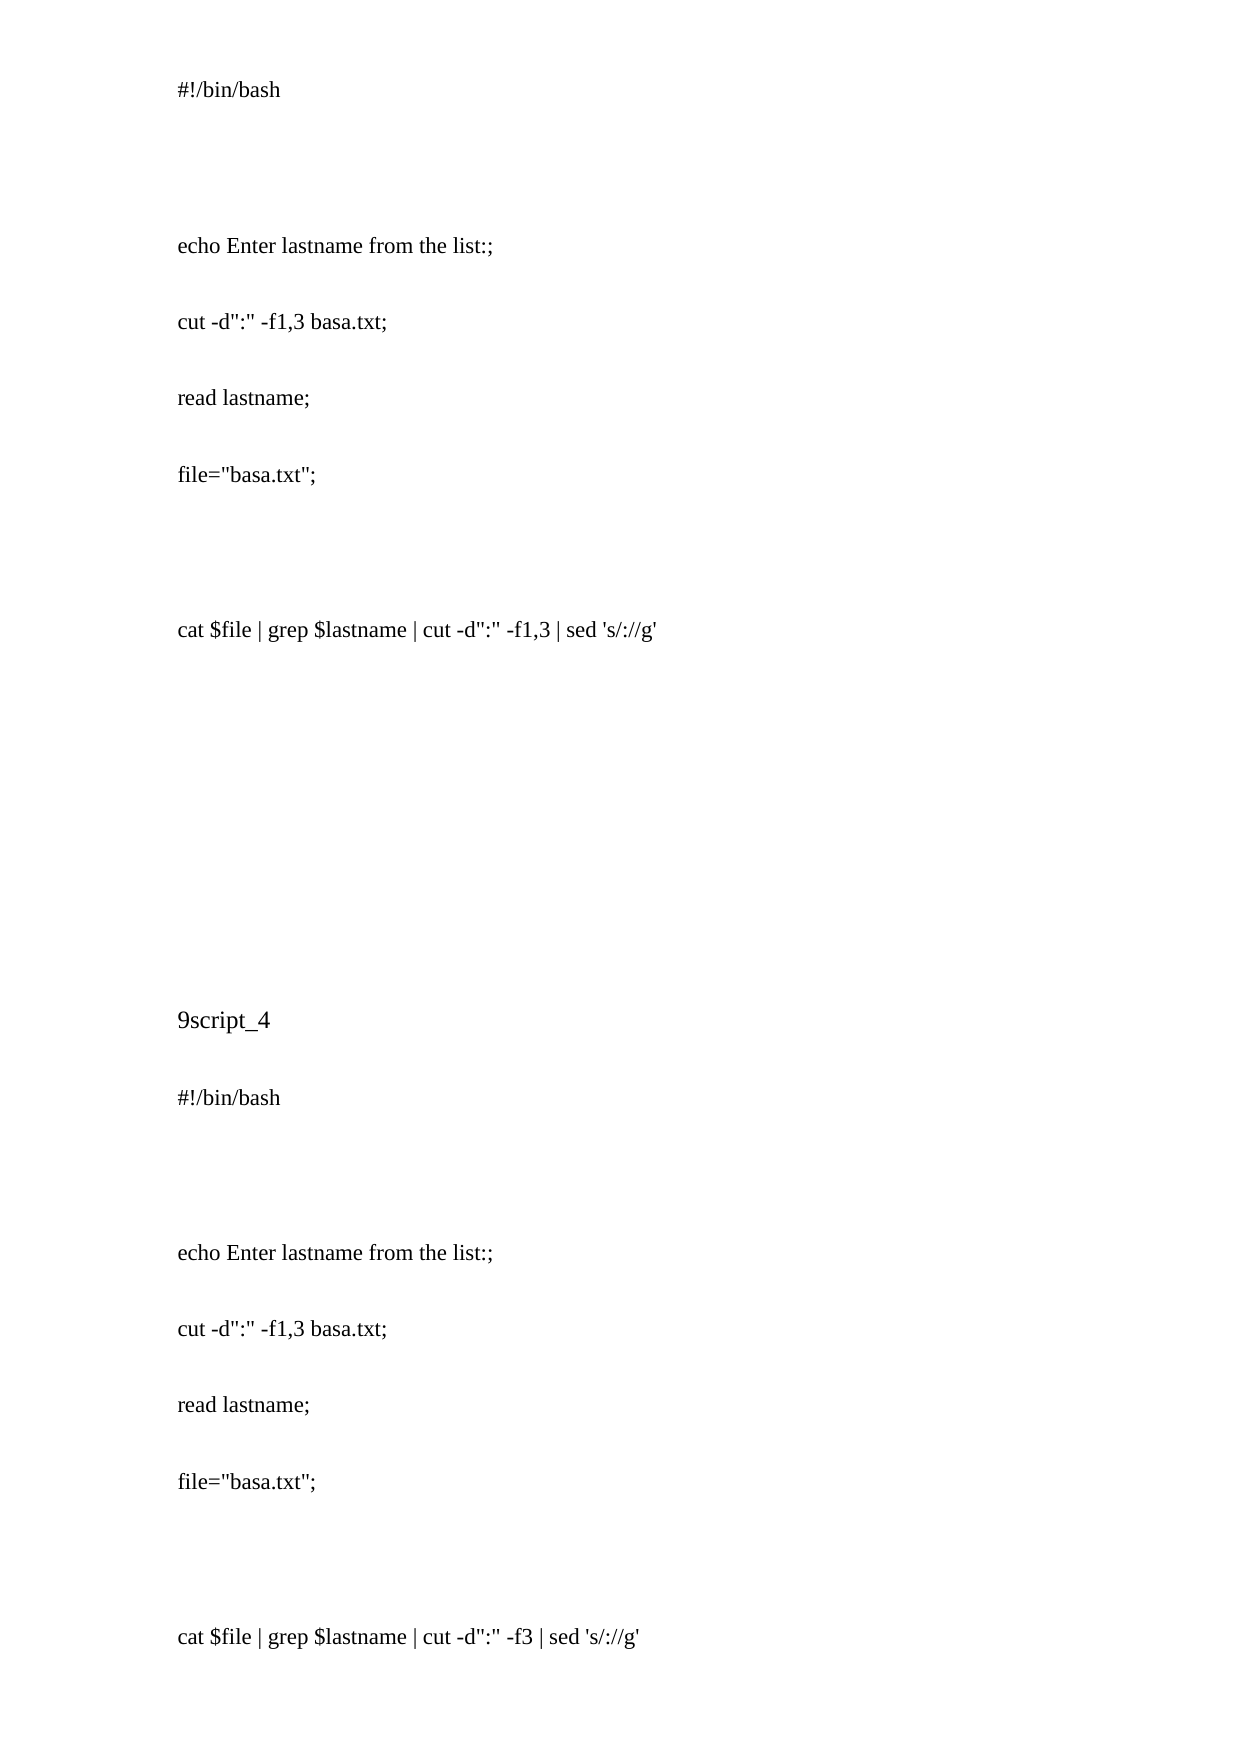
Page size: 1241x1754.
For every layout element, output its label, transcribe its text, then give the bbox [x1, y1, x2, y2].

text read lastname; [177, 384, 1181, 411]
text cut -d":" -f1,3 basa.txt; [177, 1315, 1181, 1341]
text echo Enter lastname from the list:; [177, 1239, 1181, 1265]
text read lastname; [177, 1391, 1181, 1418]
list script_4 [177, 1005, 1181, 1033]
text echo Enter lastname from the list:; [177, 232, 1181, 258]
text file="basa.txt"; [177, 461, 1181, 487]
text cat $file | grep $lastname | cut -d":" -f1,3 | sed 's/://g' [177, 616, 1181, 642]
text cat $file | grep $lastname | cut -d":" -f3 | sed 's/://g' [177, 1623, 1181, 1649]
text #!/bin/bash [177, 77, 1181, 103]
text cut -d":" -f1,3 basa.txt; [177, 308, 1181, 334]
text #!/bin/bash [177, 1083, 1181, 1110]
text file="basa.txt"; [177, 1468, 1181, 1494]
